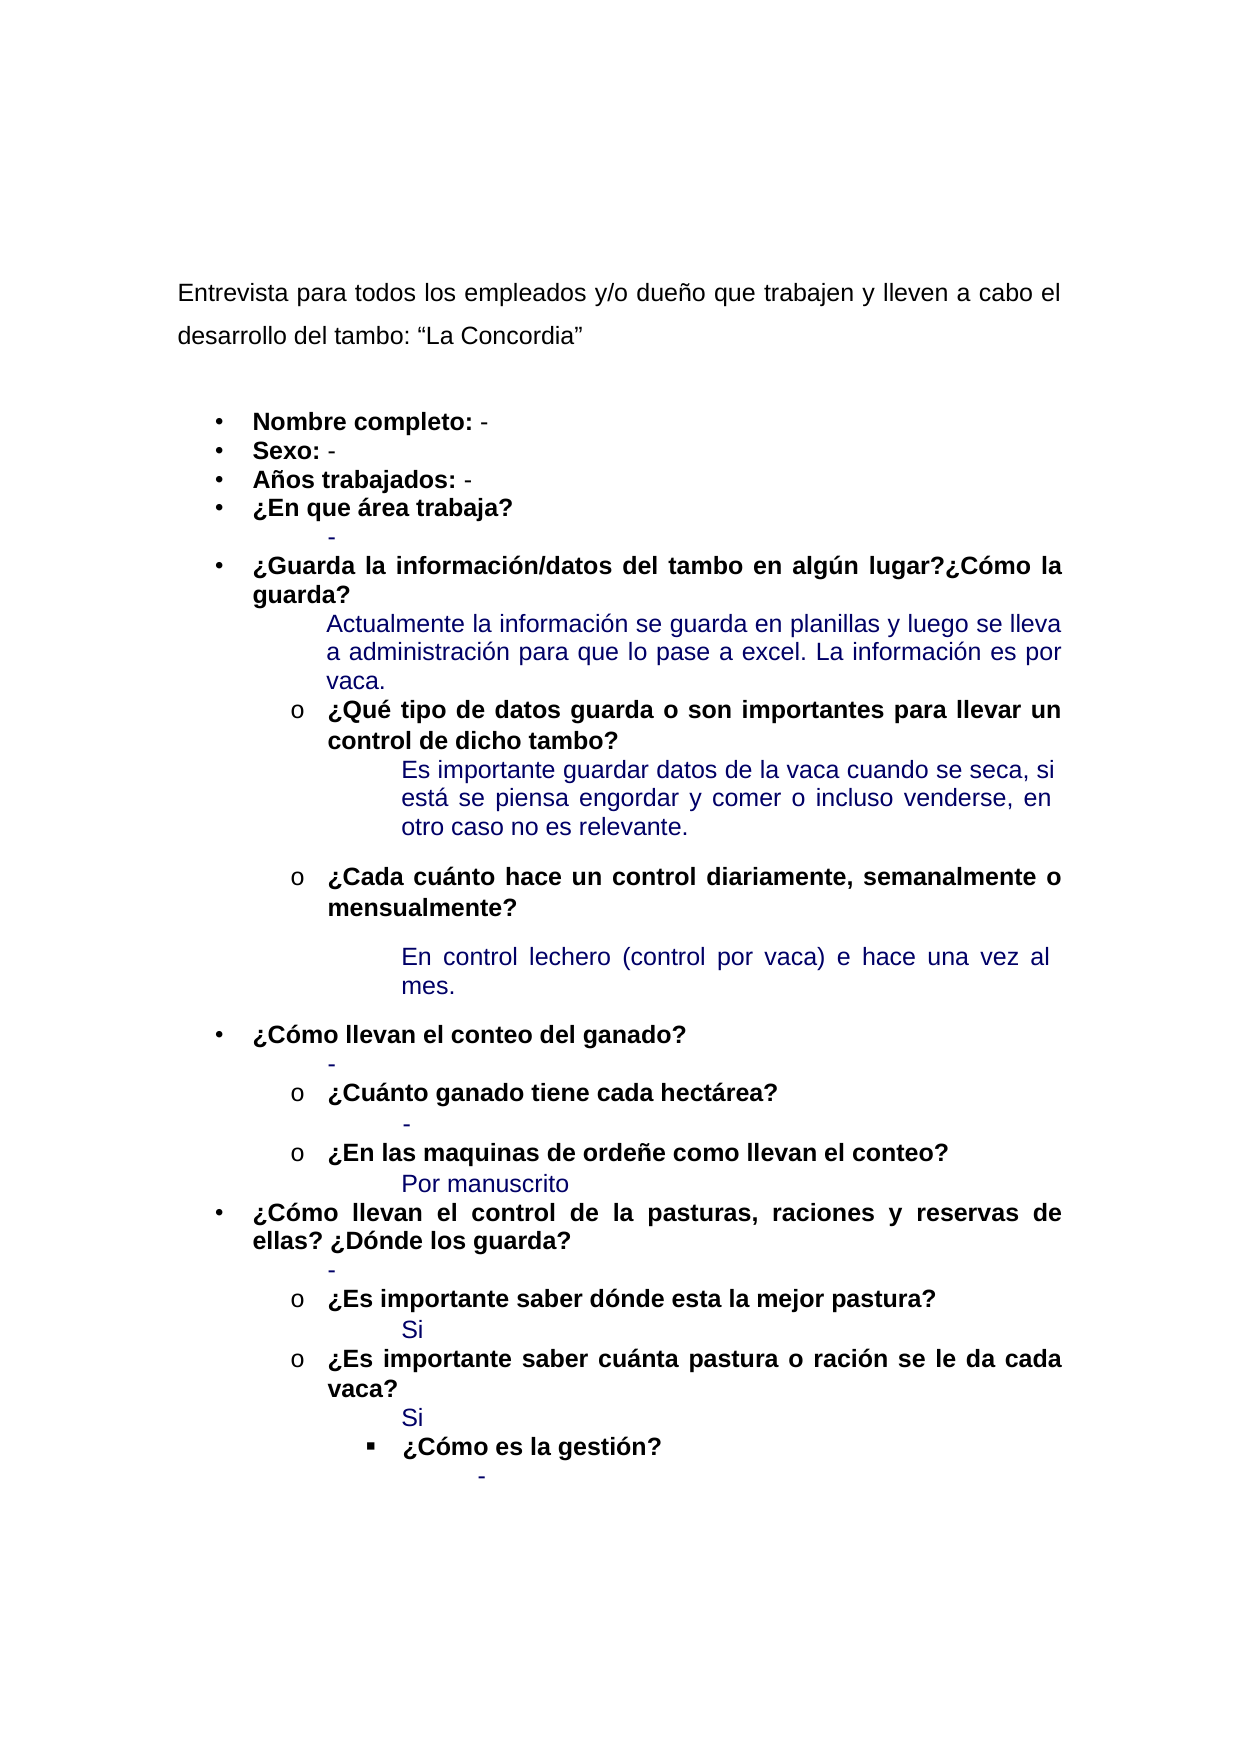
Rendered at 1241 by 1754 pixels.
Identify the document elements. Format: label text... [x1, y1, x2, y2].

list Si [290, 1315, 1063, 1343]
text Entrevista para todos los empleados y/o dueño que trabajen y lleven a cabo el desarrollo del tambo: “La Concordia” [177, 277, 1063, 349]
list Por manuscrito [290, 1169, 1063, 1197]
list Sexo: - [215, 436, 1063, 464]
list ¿Es importante saber cuánta pastura o ración se le da cada vaca? [290, 1343, 1063, 1403]
list ¿Cómo llevan el control de la pasturas, raciones y reservas de ellas? ¿Dónde los guarda? [215, 1197, 1063, 1255]
list ¿Cuánto ganado tiene cada hectárea? [290, 1078, 1063, 1109]
list En control lechero (control por vaca) e hace una vez al mes. [290, 942, 1063, 1000]
list ¿Qué tipo de datos guarda o son importantes para llevar un control de dicho tambo? [290, 695, 1063, 754]
list ¿Cada cuánto hace un control diariamente, semanalmente o mensualmente? [290, 862, 1063, 921]
list Es importante guardar datos de la vaca cuando se seca, si está se piensa engordar y comer o incluso venderse, en otro caso no es relevante. [290, 754, 1063, 841]
list Si [290, 1403, 1063, 1432]
list - [290, 1049, 1063, 1078]
list - [365, 1109, 1063, 1138]
list - [440, 1461, 1063, 1489]
list ¿Cómo es la gestión? [365, 1432, 1063, 1461]
list - [290, 522, 1063, 551]
list Actualmente la información se guarda en planillas y luego se lleva a administración para que lo pase a excel. La información es por vaca. [215, 609, 1063, 695]
list Años trabajados: - [215, 464, 1063, 493]
list ¿En que área trabaja? [215, 493, 1063, 522]
list ¿Cómo llevan el conteo del ganado? [215, 1021, 1063, 1049]
list - [290, 1255, 1063, 1284]
list ¿Guarda la información/datos del tambo en algún lugar?¿Cómo la guarda? [215, 551, 1063, 609]
list ¿En las maquinas de ordeñe como llevan el conteo? [290, 1138, 1063, 1169]
list ¿Es importante saber dónde esta la mejor pastura? [290, 1284, 1063, 1315]
list Nombre completo: - [215, 407, 1063, 436]
